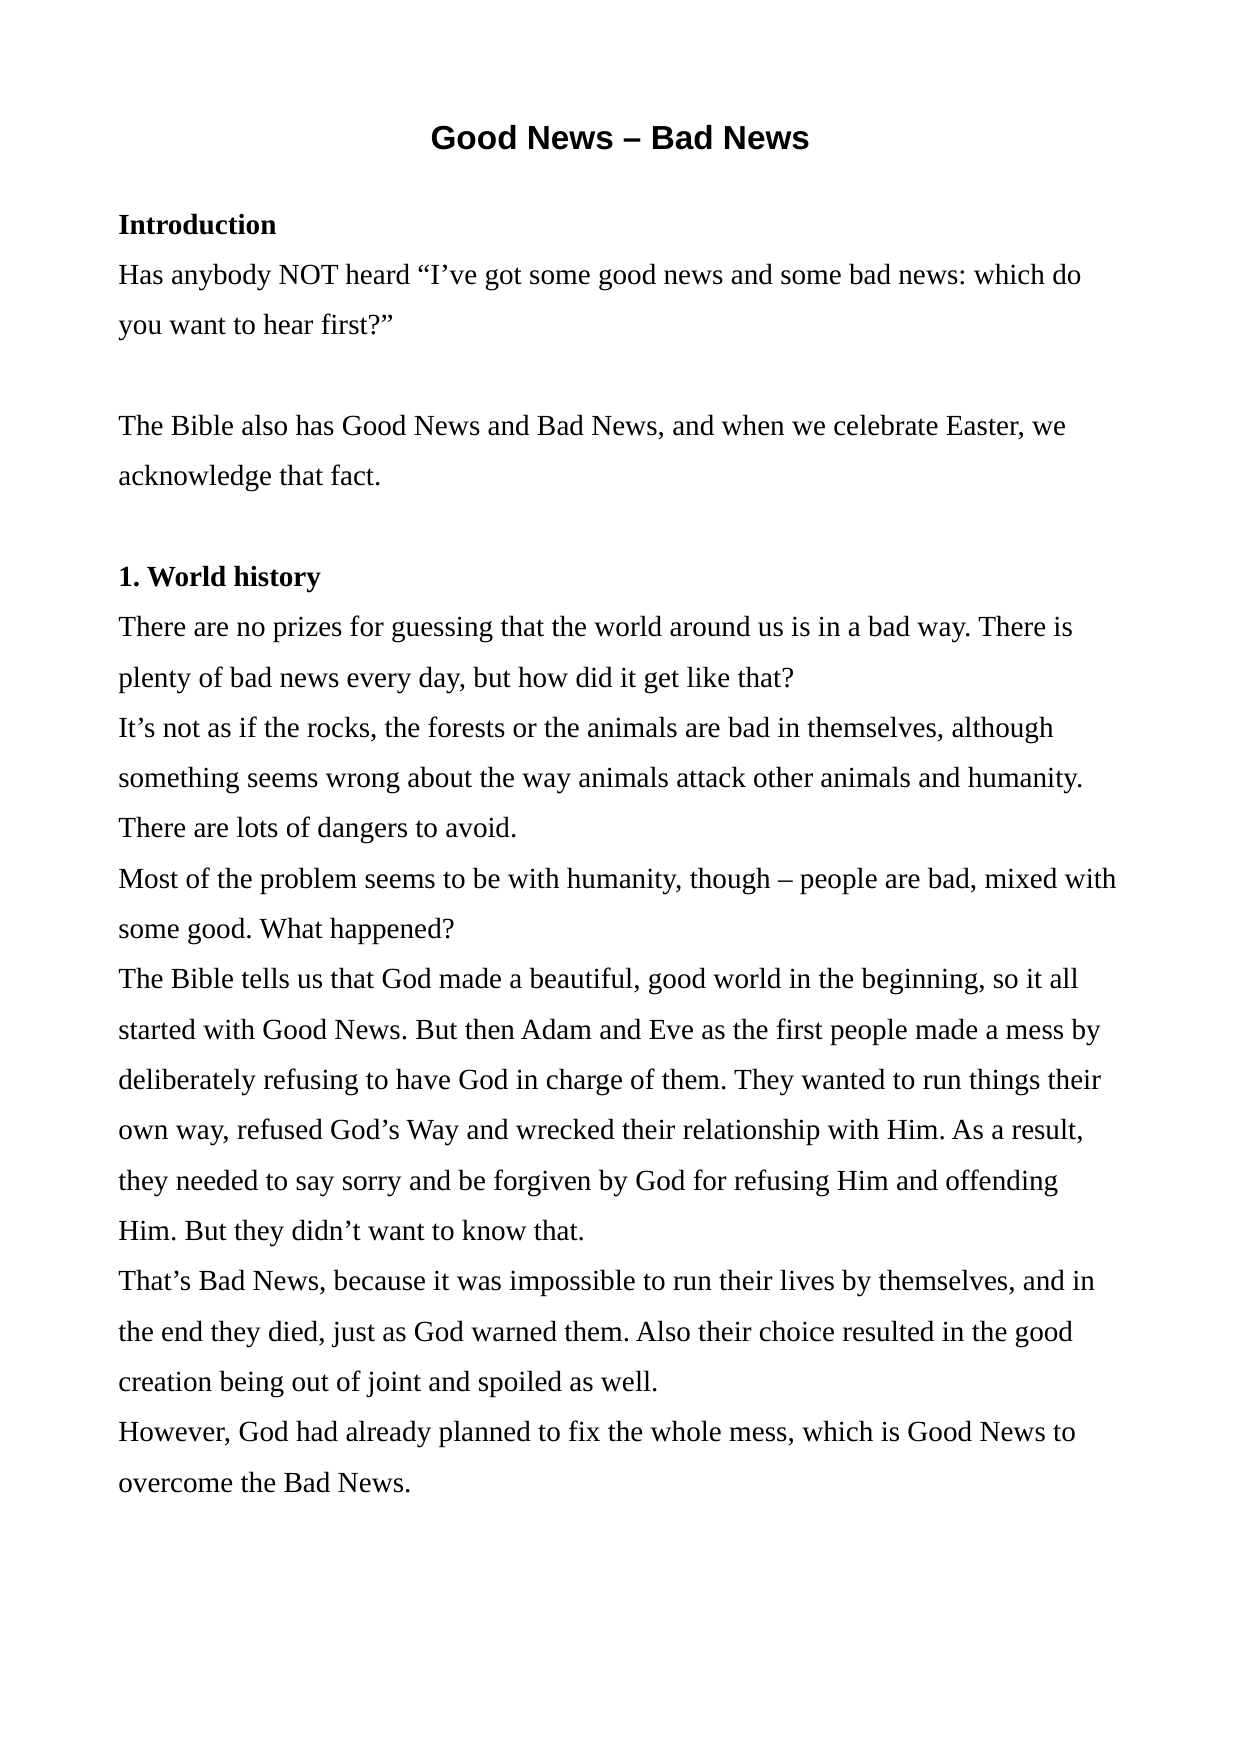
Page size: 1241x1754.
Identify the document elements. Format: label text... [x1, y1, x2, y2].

text That’s Bad News, because it was impossible to run their lives by themselves, and in the end they died, just as God warned them. Also their choice resulted in the good creation being out of joint and spoiled as well. [118, 1263, 1122, 1398]
text The Bible also has Good News and Bad News, and when we celebrate Easter, we acknowledge that fact. [118, 408, 1122, 492]
text Introduction [118, 207, 1122, 240]
text The Bible tells us that God made a beautiful, good world in the beginning, so it all started with Good News. But then Adam and Eve as the first people made a mess by deliberately refusing to have God in charge of them. They wanted to run things their own way, refused God’s Way and wrecked their relationship with Him. As a result, they needed to say sorry and be forgiven by God for refusing Him and offending Him. But they didn’t want to know that. [118, 962, 1122, 1247]
text Has anybody NOT heard “I’ve got some good news and some bad news: which do you want to hear first?” [118, 257, 1122, 341]
text It’s not as if the rocks, the forests or the animals are bad in themselves, although something seems wrong about the way animals attack other animals and humanity. There are lots of dangers to avoid. [118, 710, 1122, 844]
text Good News – Bad News [118, 118, 1122, 157]
text However, God had already planned to fix the whole mess, which is Good News to overcome the Bad News. [118, 1414, 1122, 1498]
text There are no prizes for guessing that the world around us is in a bad way. There is plenty of bad news every day, but how did it get like that? [118, 609, 1122, 693]
text Most of the problem seems to be with humanity, though – people are bad, mixed with some good. What happened? [118, 861, 1122, 945]
text 1. World history [118, 559, 1122, 593]
